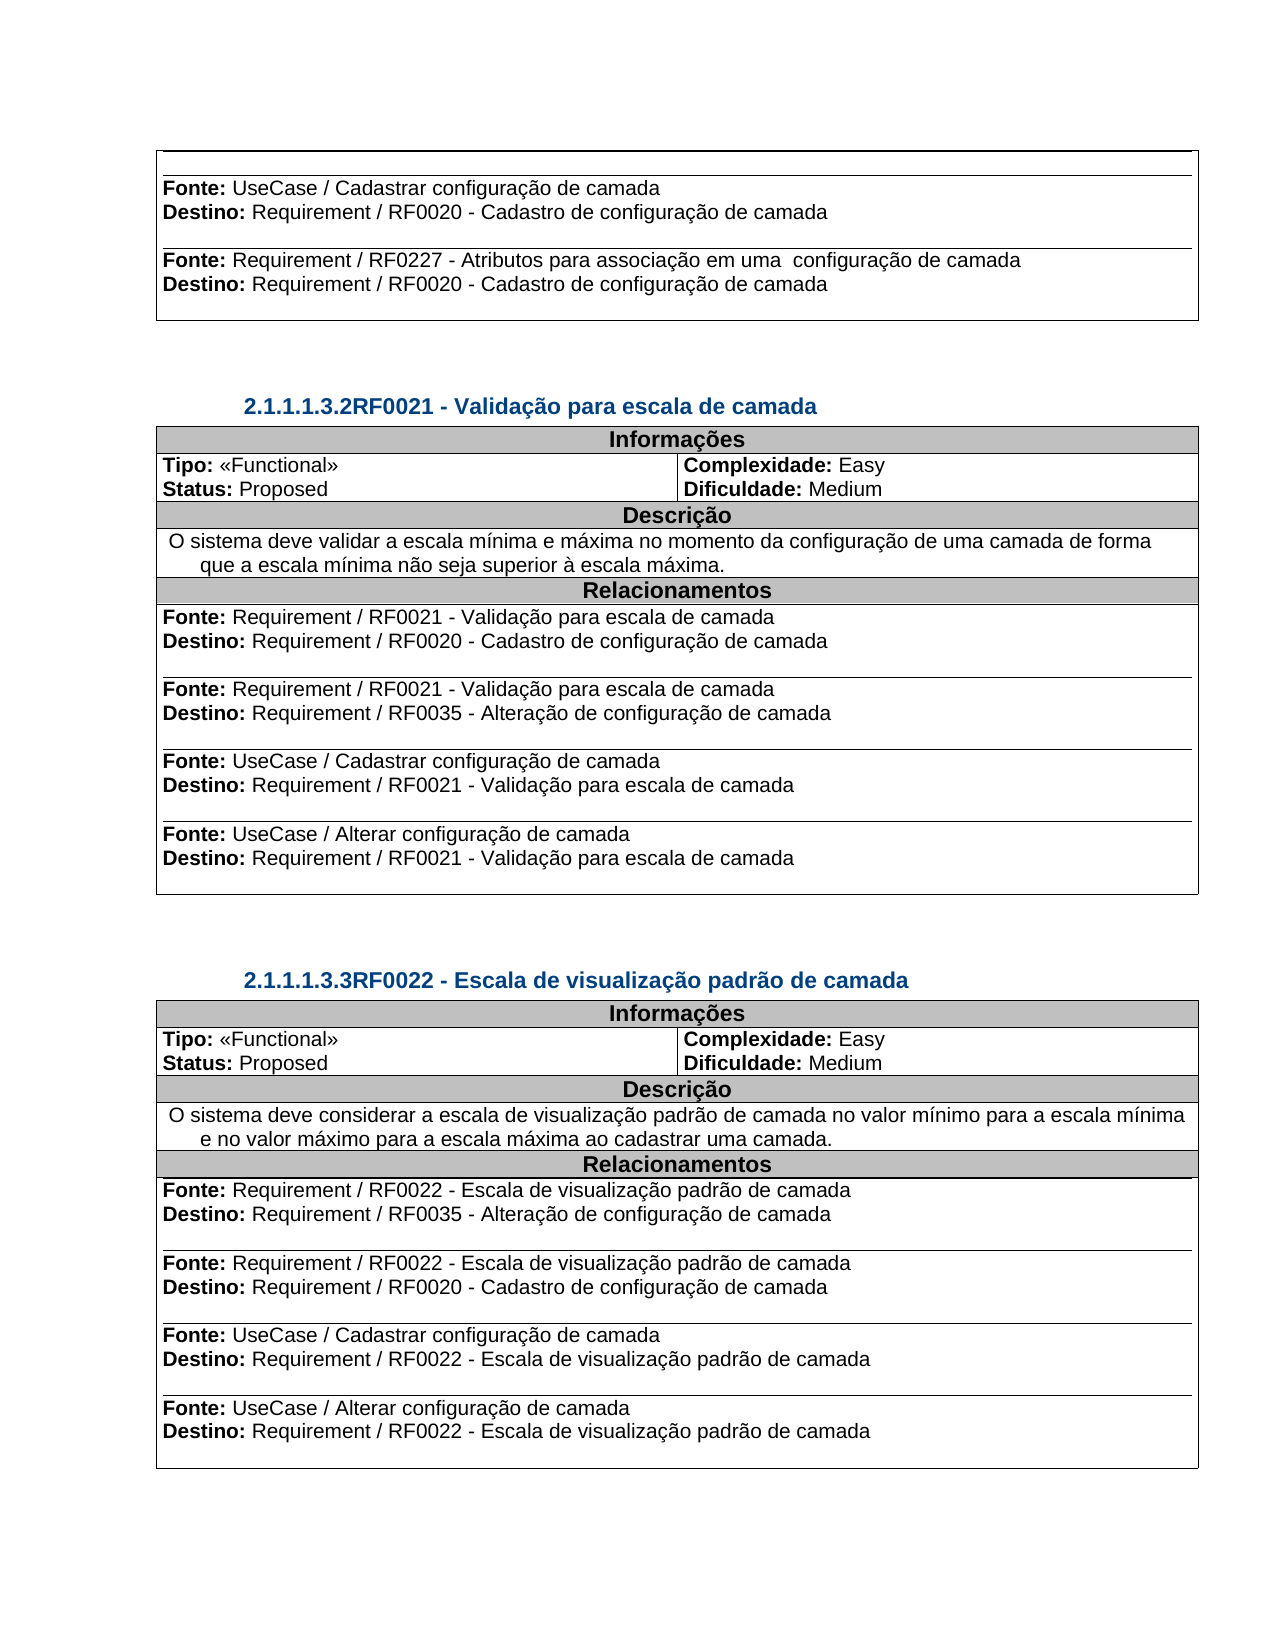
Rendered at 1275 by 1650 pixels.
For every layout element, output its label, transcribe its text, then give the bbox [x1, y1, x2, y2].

table_cell Complexidade: Easy Dificuldade: Medium [678, 454, 1198, 501]
table_cell Relacionamentos [157, 578, 1198, 603]
table_cell [157, 605, 1198, 894]
table_cell Fonte: UseCase / Cadastrar configuração de camada Destino: Requirement / RF0020 - Cadastro de configuração de camada [163, 176, 1192, 247]
table_cell Fonte: Requirement / RF0021 - Validação para escala de camada Destino: Requirement / RF0035 - Alteração de configuração de camada [163, 678, 1192, 749]
table_header Informações [157, 427, 1198, 453]
table_header Informações [157, 1001, 1198, 1027]
table_cell Tipo: «Functional» Status: Proposed [157, 454, 677, 501]
table_cell Fonte: Requirement / RF0227 - Atributos para associação em uma configuração de camada Destino: Requirement / RF0020 - Cadastro de configuração de camada [163, 249, 1192, 320]
table_cell Fonte: UseCase / Alterar configuração de camada Destino: Requirement / RF0022 - Escala de visualização padrão de camada [163, 1396, 1192, 1467]
table_cell Descrição [157, 1076, 1198, 1102]
table_cell Fonte: UseCase / Cadastrar configuração de camada Destino: Requirement / RF0022 - Escala de visualização padrão de camada [163, 1324, 1192, 1395]
table_cell Descrição [157, 502, 1198, 528]
table_cell [157, 151, 1198, 320]
list RF0022 - Escala de visualização padrão de camada [244, 967, 1125, 993]
table_cell [163, 152, 1192, 175]
table_cell O sistema deve validar a escala mínima e máxima no momento da configuração de uma camada de forma que a escala mínima não seja superior à escala máxima. [157, 529, 1198, 577]
table_cell [157, 1178, 1198, 1467]
table_cell Relacionamentos [157, 1151, 1198, 1177]
table_cell Fonte: Requirement / RF0022 - Escala de visualização padrão de camada Destino: Requirement / RF0020 - Cadastro de configuração de camada [163, 1251, 1192, 1322]
table_header Fonte: Requirement / RF0022 - Escala de visualização padrão de camada Destino: Requirement / RF0035 - Alteração de configuração de camada [163, 1179, 1192, 1250]
table_cell Fonte: UseCase / Alterar configuração de camada Destino: Requirement / RF0021 - Validação para escala de camada [163, 822, 1192, 893]
table_cell Complexidade: Easy Dificuldade: Medium [678, 1028, 1198, 1075]
table_header Fonte: Requirement / RF0021 - Validação para escala de camada Destino: Requirement / RF0020 - Cadastro de configuração de camada [163, 605, 1192, 676]
table_cell Tipo: «Functional» Status: Proposed [157, 1028, 677, 1075]
table_cell O sistema deve considerar a escala de visualização padrão de camada no valor mínimo para a escala mínima e no valor máximo para a escala máxima ao cadastrar uma camada. [157, 1103, 1198, 1150]
list RF0021 - Validação para escala de camada [244, 393, 1125, 420]
table_cell Fonte: UseCase / Cadastrar configuração de camada Destino: Requirement / RF0021 - Validação para escala de camada [163, 750, 1192, 821]
